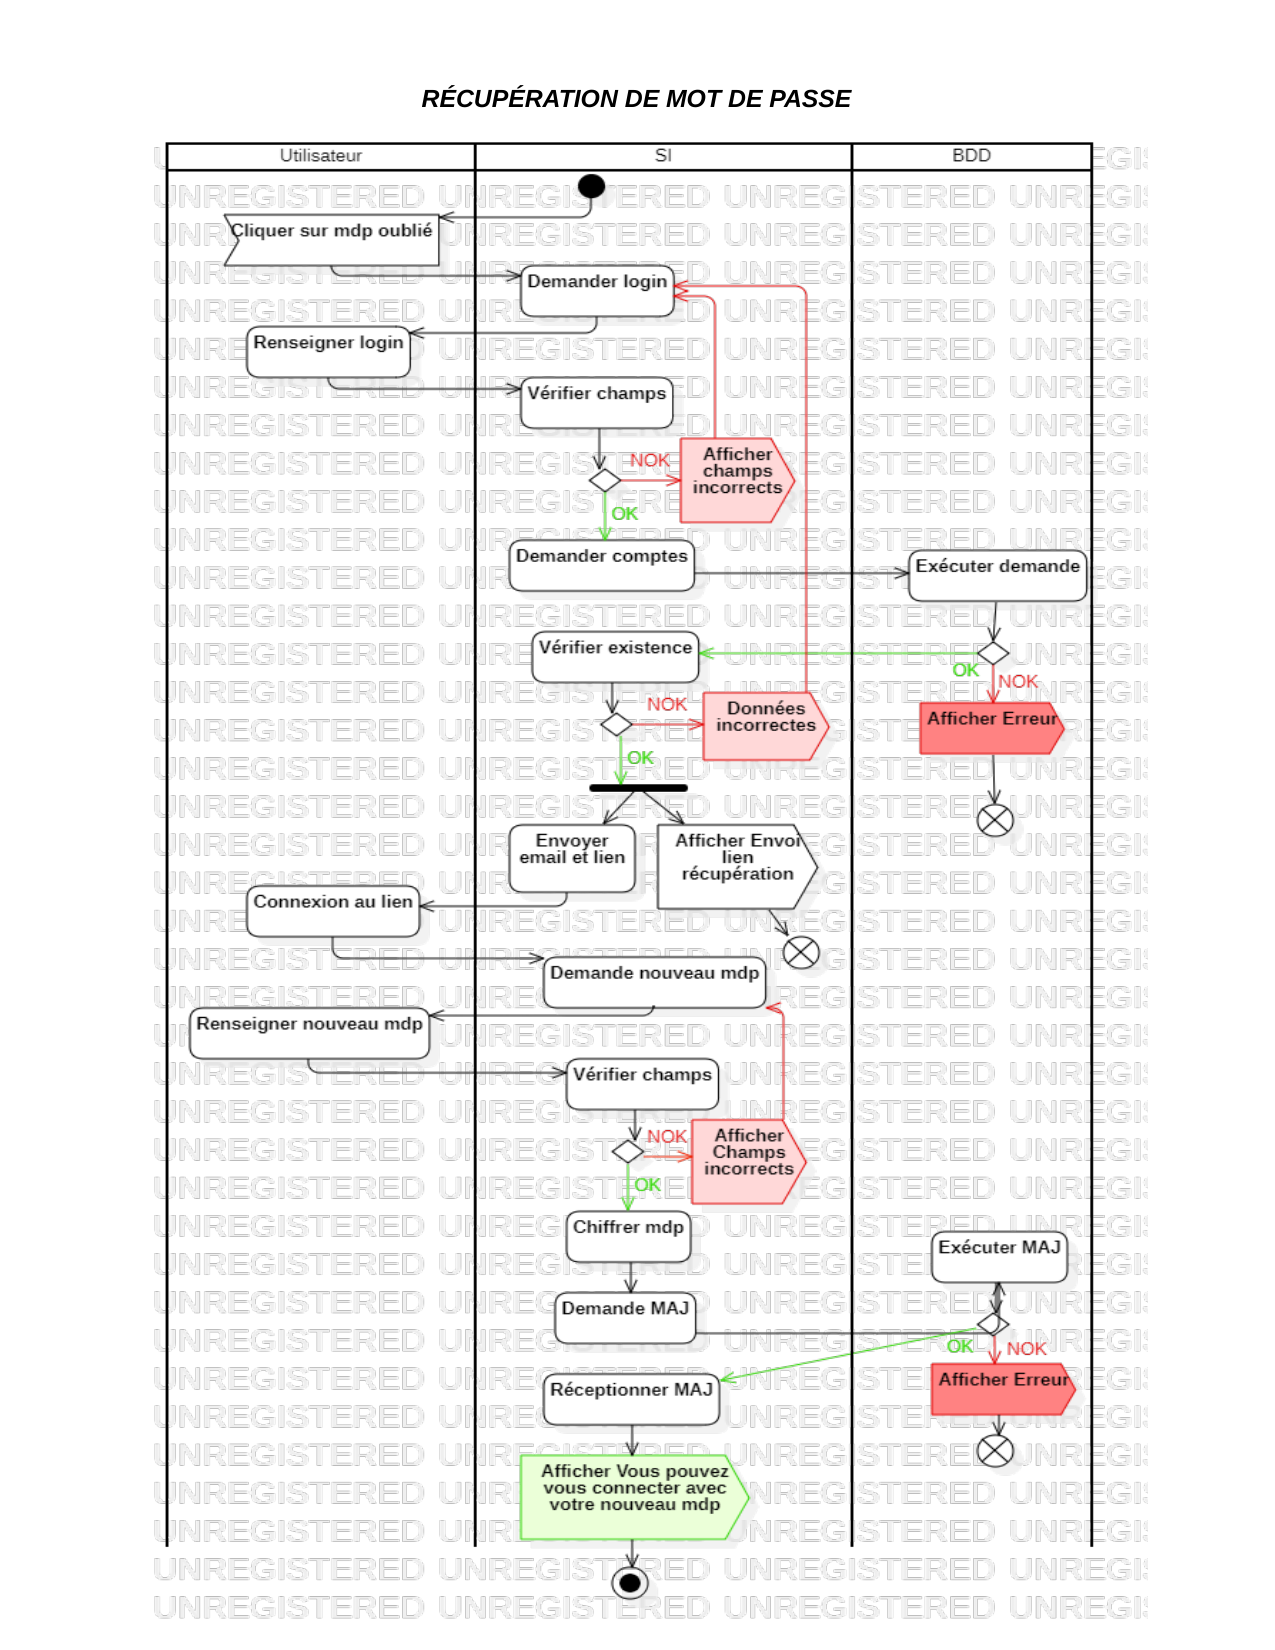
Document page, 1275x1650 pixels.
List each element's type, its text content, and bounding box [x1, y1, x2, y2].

picture [153, 131, 1148, 1650]
subtitle RÉCUPÉRATION DE MOT DE PASSE [59, 84, 1216, 113]
